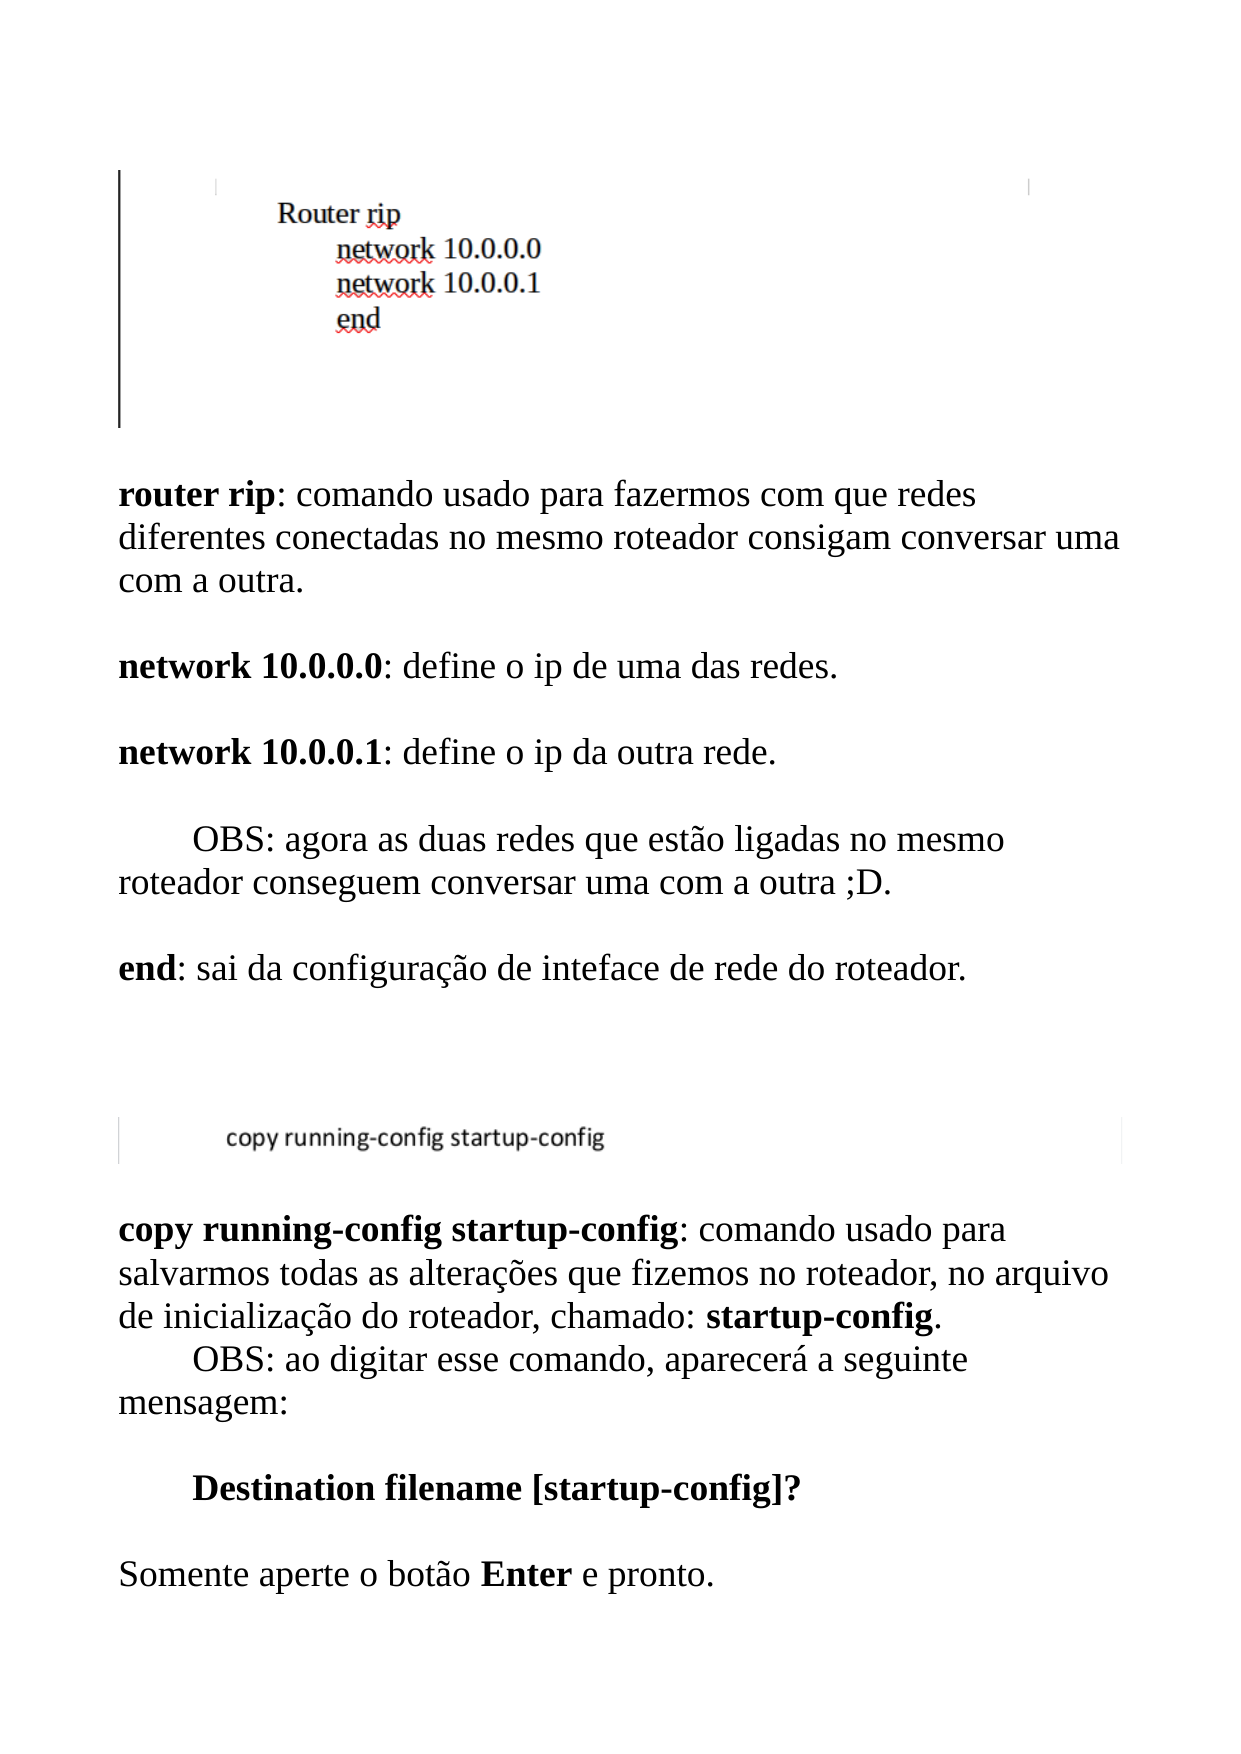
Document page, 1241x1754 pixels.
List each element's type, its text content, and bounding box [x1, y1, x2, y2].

text network 10.0.0.1: define o ip da outra rede. [118, 730, 1122, 773]
picture [118, 1117, 1123, 1164]
text end: sai da configuração de inteface de rede do roteador. [118, 945, 1122, 988]
text network 10.0.0.0: define o ip de uma das redes. [118, 643, 1122, 687]
text OBS: agora as duas redes que estão ligadas no mesmo roteador conseguem conversar uma com a outra ;D. [118, 816, 1122, 902]
text copy running-config startup-config: comando usado para salvarmos todas as alterações que fizemos no roteador, no arquivo de inicialização do roteador, chamado: startup-config. [118, 1207, 1122, 1336]
text Somente aperte o botão Enter e pronto. [118, 1552, 1122, 1595]
text Destination filename [startup-config]? [118, 1466, 1122, 1509]
picture [118, 170, 1123, 428]
text router rip: comando usado para fazermos com que redes diferentes conectadas no mesmo roteador consigam conversar uma com a outra. [118, 471, 1122, 600]
text OBS: ao digitar esse comando, aparecerá a seguinte mensagem: [118, 1336, 1122, 1422]
